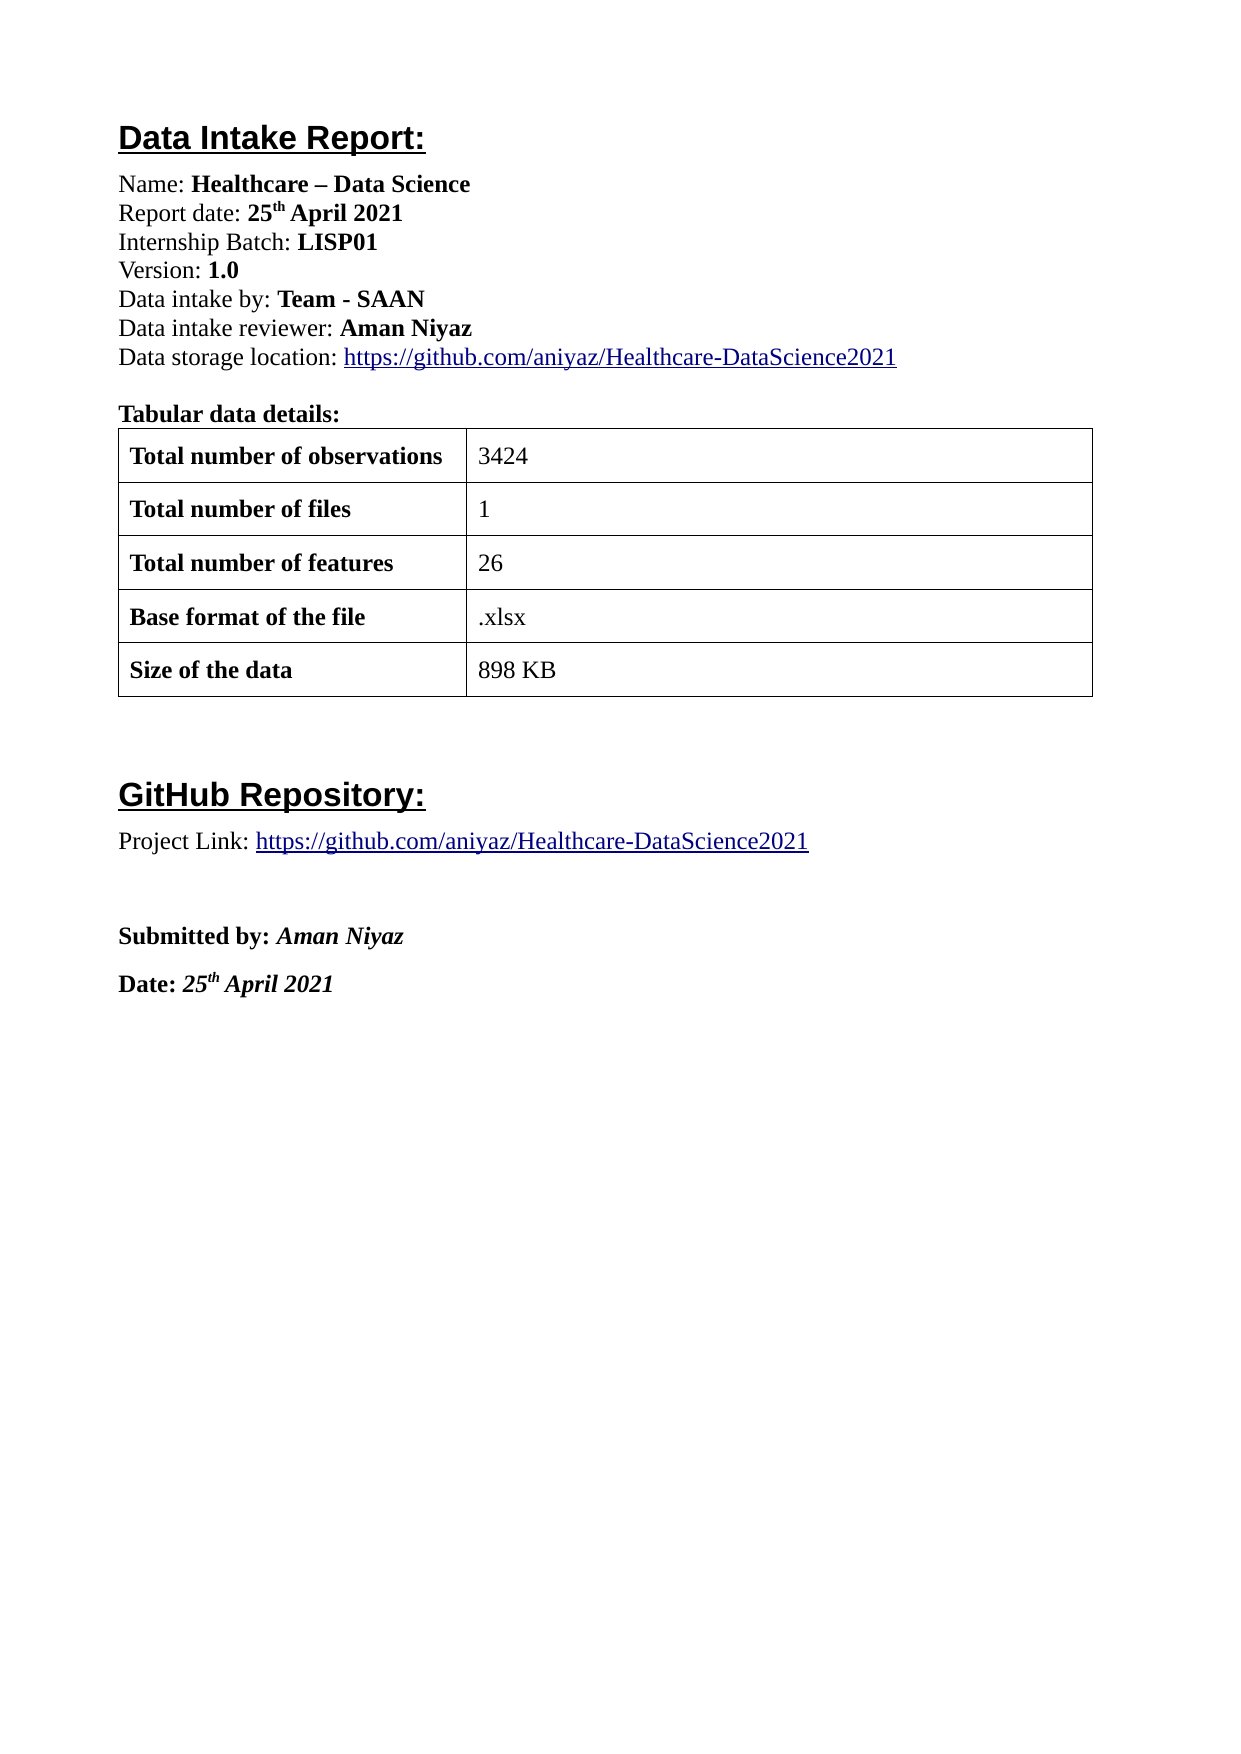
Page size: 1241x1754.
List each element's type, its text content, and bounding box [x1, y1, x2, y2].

table_cell 898 KB [467, 643, 1092, 696]
table_header 3424 [467, 429, 1092, 482]
text Report date: 25th April 2021 [118, 198, 1122, 227]
table_cell .xlsx [467, 590, 1092, 642]
text Internship Batch: LISP01 [118, 227, 1122, 256]
table_cell 26 [467, 536, 1092, 589]
text Submitted by: Aman Niyaz [118, 921, 1122, 950]
text Data storage location: https://github.com/aniyaz/Healthcare-DataScience2021 [118, 342, 1122, 371]
table_cell Total number of features [119, 536, 466, 589]
table_cell Size of the data [119, 643, 466, 696]
subtitle Data Intake Report: [118, 118, 1122, 157]
text Date: 25th April 2021 [118, 969, 1122, 998]
table_header Total number of observations [119, 429, 466, 482]
text Data intake reviewer: Aman Niyaz [118, 313, 1122, 342]
text Project Link: https://github.com/aniyaz/Healthcare-DataScience2021 [118, 826, 1122, 855]
text Data intake by: Team - SAAN [118, 284, 1122, 313]
table_cell Base format of the file [119, 590, 466, 642]
table_cell Total number of files [119, 483, 466, 535]
text Name: Healthcare – Data Science [118, 169, 1122, 198]
table_cell 1 [467, 483, 1092, 535]
subtitle GitHub Repository: [118, 775, 1122, 814]
text Version: 1.0 [118, 256, 1122, 284]
text Tabular data details: [118, 399, 1122, 428]
